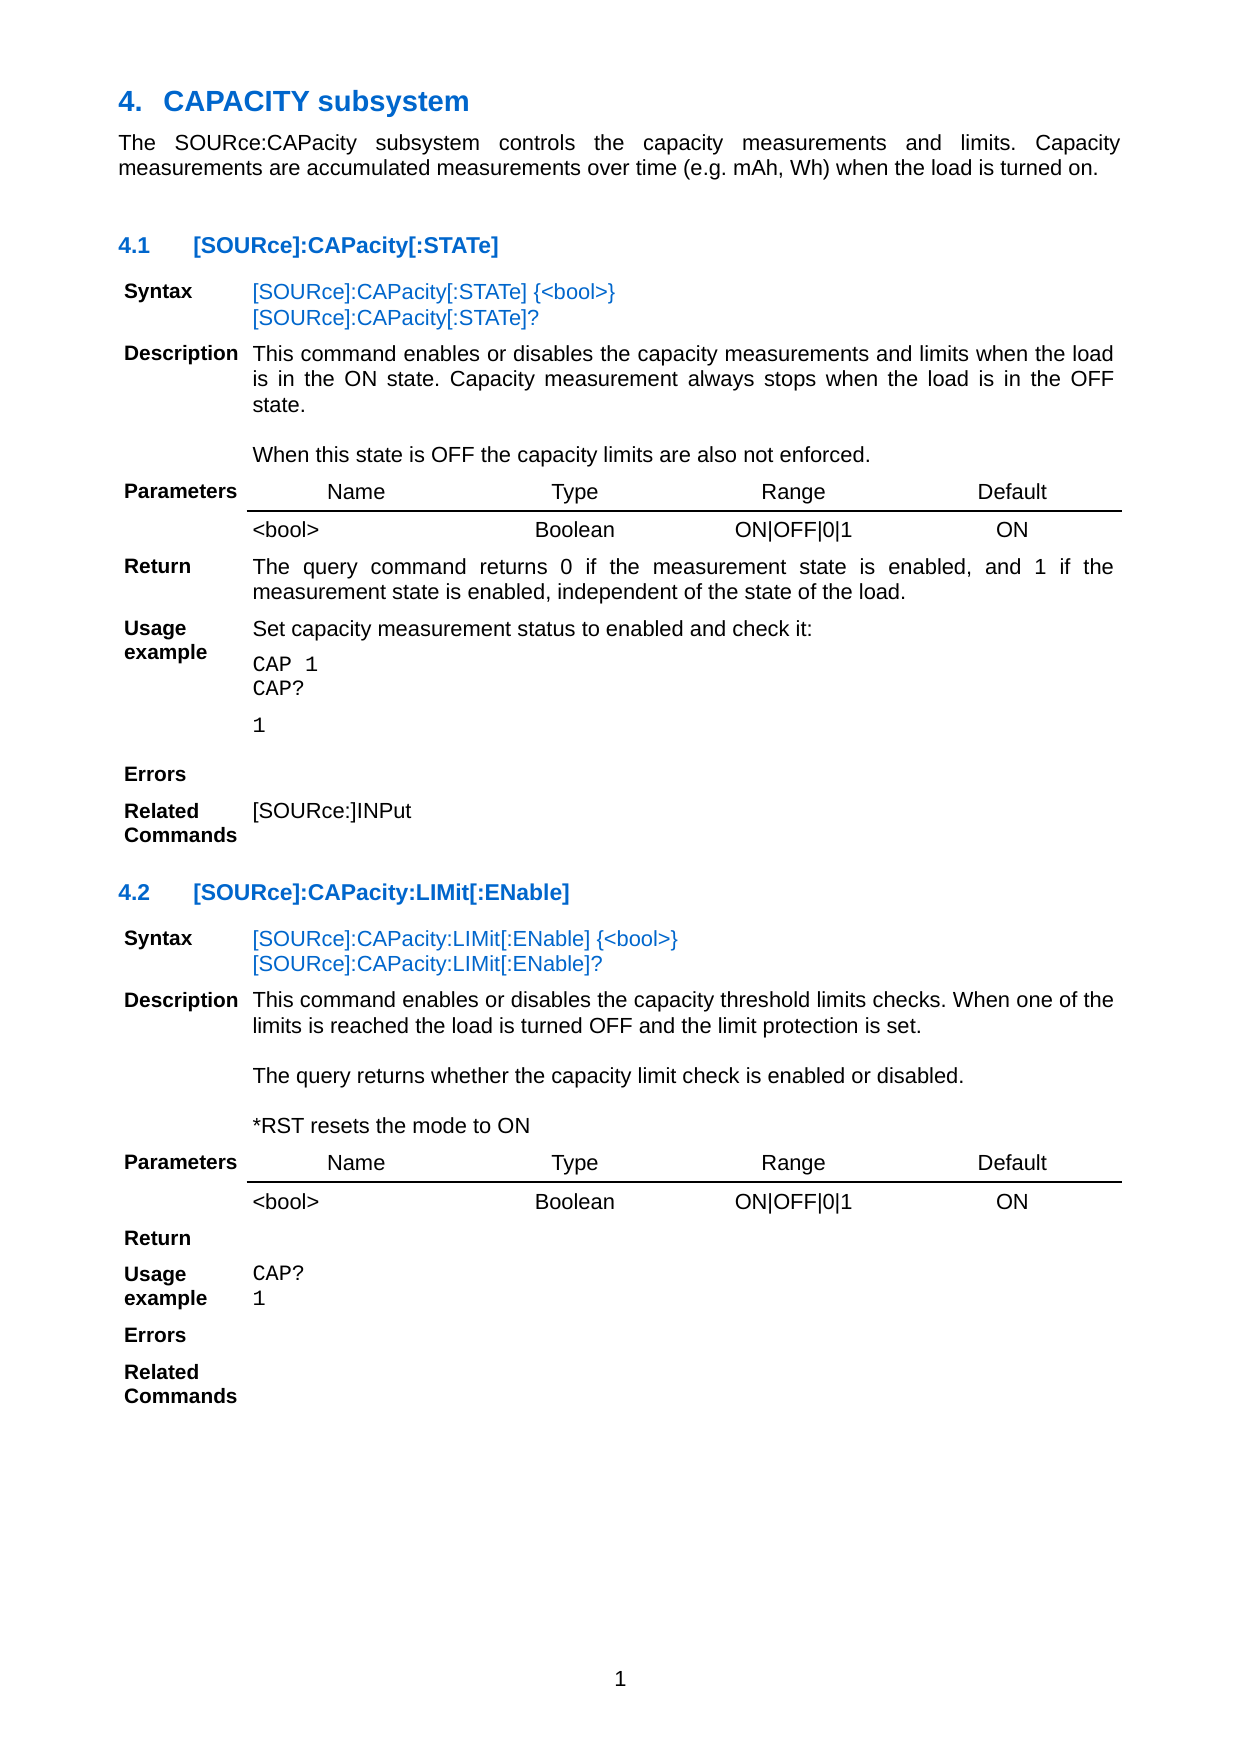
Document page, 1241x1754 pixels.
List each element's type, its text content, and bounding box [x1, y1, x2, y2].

text The SOURce:CAPacity subsystem controls the capacity measurements and limits. Capacity measurements are accumulated measurements over time (e.g. mAh, Wh) when the load is turned on. [118, 130, 1122, 181]
table_cell Set capacity measurement status to enabled and check it: CAP 1 CAP? 1 [247, 610, 1122, 756]
table_header Syntax [118, 274, 247, 335]
table_cell CAP? 1 [247, 1256, 1122, 1317]
table_cell Related Commands [118, 793, 247, 852]
table_cell Usage example [118, 1256, 247, 1317]
table_cell ON|OFF|0|1 [684, 1183, 903, 1220]
table_header [SOURce]:CAPacity[:STATe] {<bool>} [SOURce]:CAPacity[:STATe]? [247, 274, 1122, 335]
table_header [SOURce]:CAPacity:LIMit[:ENable] {<bool>} [SOURce]:CAPacity:LIMit[:ENable]? [247, 920, 1122, 982]
table_cell [SOURce:]INPut [247, 793, 1122, 852]
table_cell Errors [118, 756, 247, 793]
table_cell This command enables or disables the capacity threshold limits checks. When one of the limits is reached the load is turned OFF and the limit protection is set. The query returns whether the capacity limit check is enabled or disabled. *RST resets the mode to ON [247, 982, 1122, 1144]
table_cell Name [247, 1144, 465, 1181]
table_cell [247, 1220, 1122, 1256]
table_cell Description [118, 335, 247, 473]
table_cell [247, 1318, 1122, 1354]
table_cell <bool> [247, 512, 465, 548]
table_cell This command enables or disables the capacity measurements and limits when the load is in the ON state. Capacity measurement always stops when the load is in the OFF state. When this state is OFF the capacity limits are also not enforced. [247, 335, 1122, 473]
table_cell Range [684, 1144, 903, 1181]
table_cell Type [465, 1144, 684, 1181]
table_cell Default [903, 473, 1122, 509]
table_cell Parameters [118, 1144, 247, 1220]
table_cell Range [684, 473, 903, 509]
table_cell The query command returns 0 if the measurement state is enabled, and 1 if the measurement state is enabled, independent of the state of the load. [247, 548, 1122, 610]
table_cell Boolean [465, 512, 684, 548]
table_cell Boolean [465, 1183, 684, 1220]
table_cell Type [465, 473, 684, 509]
table_cell Return [118, 548, 247, 610]
table_cell Errors [118, 1318, 247, 1354]
table_cell ON [903, 512, 1122, 548]
table_cell [247, 1354, 1122, 1413]
table_cell Description [118, 982, 247, 1144]
table_cell Return [118, 1220, 247, 1256]
table_cell Name [247, 473, 465, 509]
table_cell ON|OFF|0|1 [684, 512, 903, 548]
subtitle [SOURce]:CAPacity[:STATe] [118, 232, 1122, 259]
table_cell Related Commands [118, 1354, 247, 1413]
table_cell Parameters [118, 473, 247, 548]
subtitle [SOURce]:CAPacity:LIMit[:ENable] [118, 879, 1122, 905]
table_cell <bool> [247, 1183, 465, 1220]
table_cell Usage example [118, 610, 247, 756]
table_cell [247, 756, 1122, 793]
table_cell Default [903, 1144, 1122, 1181]
table_header Syntax [118, 920, 247, 982]
subtitle CAPACITY subsystem [118, 84, 1122, 118]
table_cell ON [903, 1183, 1122, 1220]
